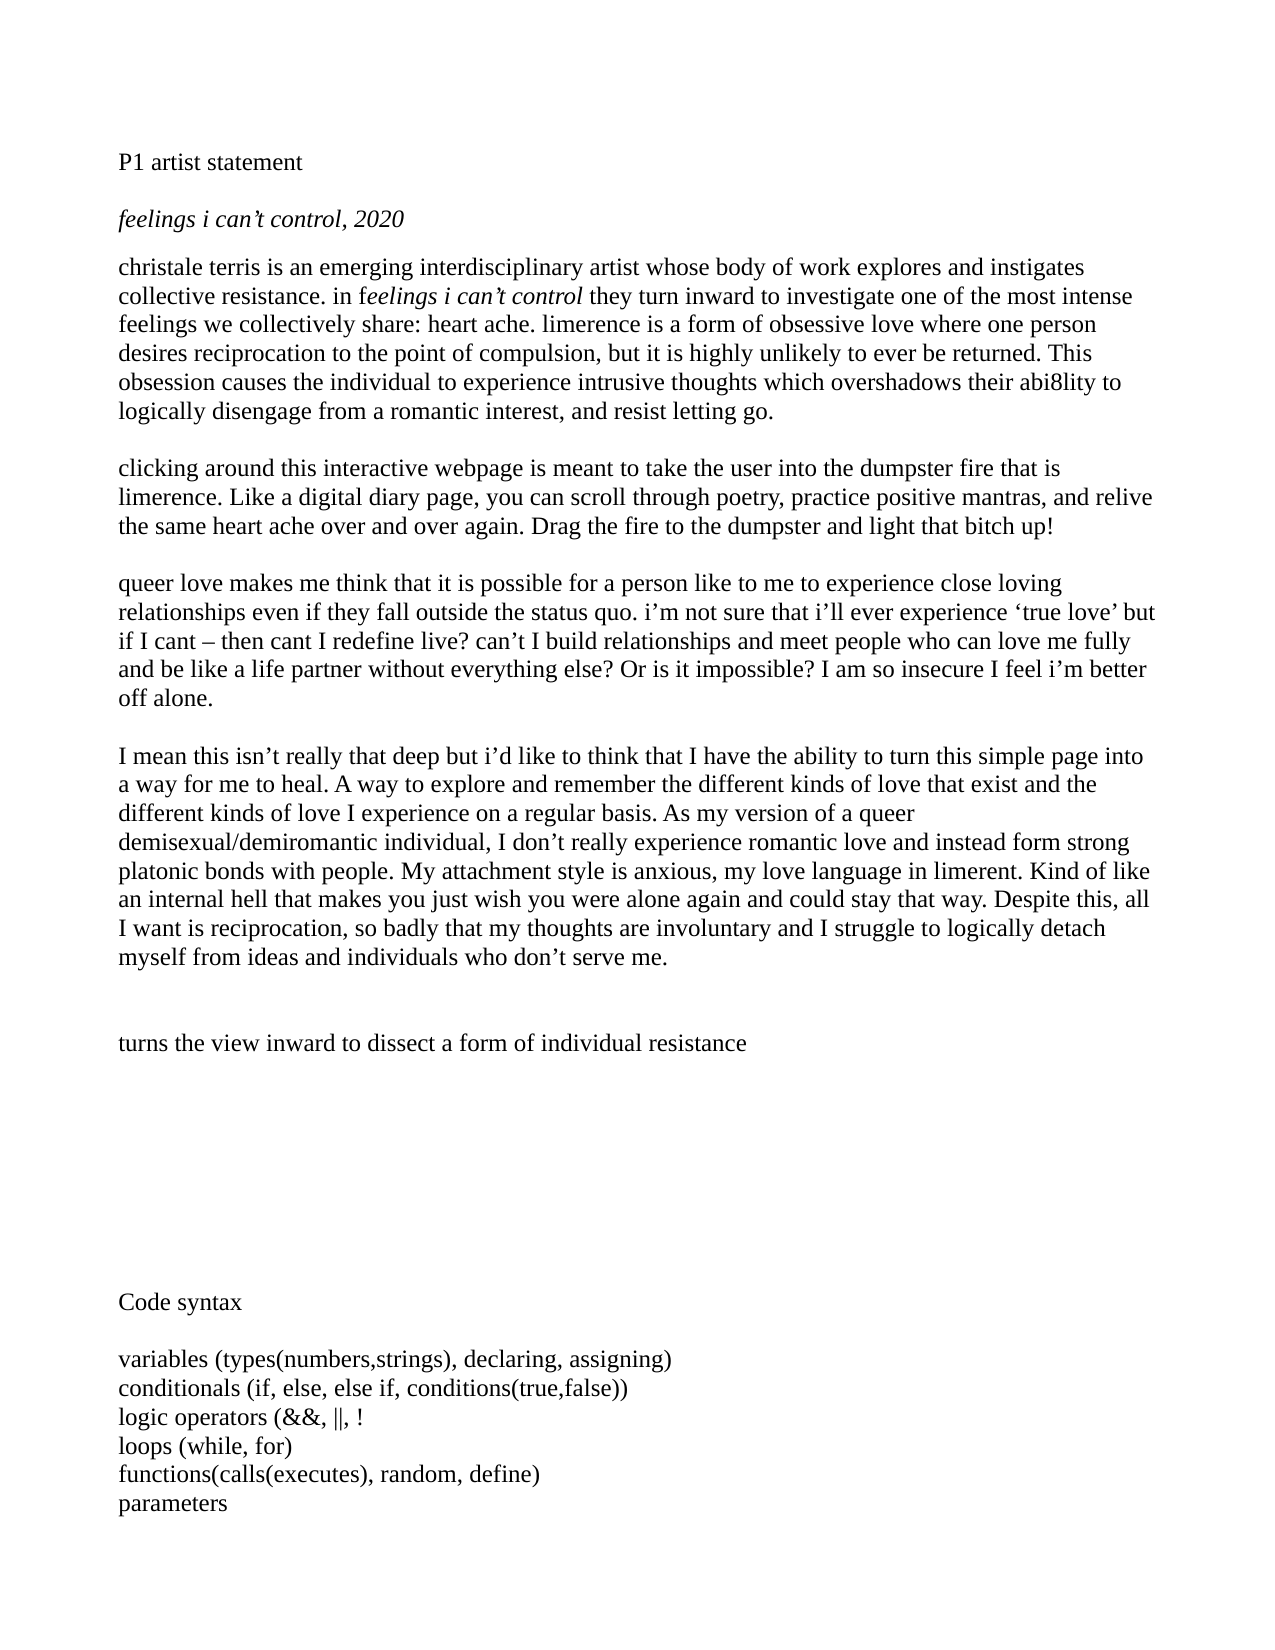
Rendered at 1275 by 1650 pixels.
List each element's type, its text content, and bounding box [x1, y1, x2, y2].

text I mean this isn’t really that deep but i’d like to think that I have the ability to turn this simple page into a way for me to heal. A way to explore and remember the different kinds of love that exist and the different kinds of love I experience on a regular basis. As my version of a queer demisexual/demiromantic individual, I don’t really experience romantic love and instead form strong platonic bonds with people. My attachment style is anxious, my love language in limerent. Kind of like an internal hell that makes you just wish you were alone again and could stay that way. Despite this, all I want is reciprocation, so badly that my thoughts are involuntary and I struggle to logically detach myself from ideas and individuals who don’t serve me. [118, 741, 1157, 971]
text functions(calls(executes), random, define) [118, 1459, 1157, 1488]
text logic operators (&&, ||, ! [118, 1402, 1157, 1431]
text P1 artist statement [118, 147, 1157, 176]
text christale terris is an emerging interdisciplinary artist whose body of work explores and instigates collective resistance. in feelings i can’t control they turn inward to investigate one of the most intense feelings we collectively share: heart ache. limerence is a form of obsessive love where one person desires reciprocation to the point of compulsion, but it is highly unlikely to ever be returned. This obsession causes the individual to experience intrusive thoughts which overshadows their abi8lity to logically disengage from a romantic interest, and resist letting go. [118, 252, 1157, 424]
text loops (while, for) [118, 1431, 1157, 1459]
text clicking around this interactive webpage is meant to take the user into the dumpster fire that is limerence. Like a digital diary page, you can scroll through poetry, practice positive mantras, and relive the same heart ache over and over again. Drag the fire to the dumpster and light that bitch up! [118, 453, 1157, 539]
text queer love makes me think that it is possible for a person like to me to experience close loving relationships even if they fall outside the status quo. i’m not sure that i’ll ever experience ‘true love’ but if I cant – then cant I redefine live? can’t I build relationships and meet people who can love me fully and be like a life partner without everything else? Or is it impossible? I am so insecure I feel i’m better off alone. [118, 568, 1157, 712]
text parameters [118, 1488, 1157, 1517]
text turns the view inward to dissect a form of individual resistance [118, 1028, 1157, 1057]
text conditionals (if, else, else if, conditions(true,false)) [118, 1373, 1157, 1402]
text variables (types(numbers,strings), declaring, assigning) [118, 1344, 1157, 1373]
text Code syntax [118, 1287, 1157, 1316]
text feelings i can’t control, 2020 [118, 204, 1157, 233]
